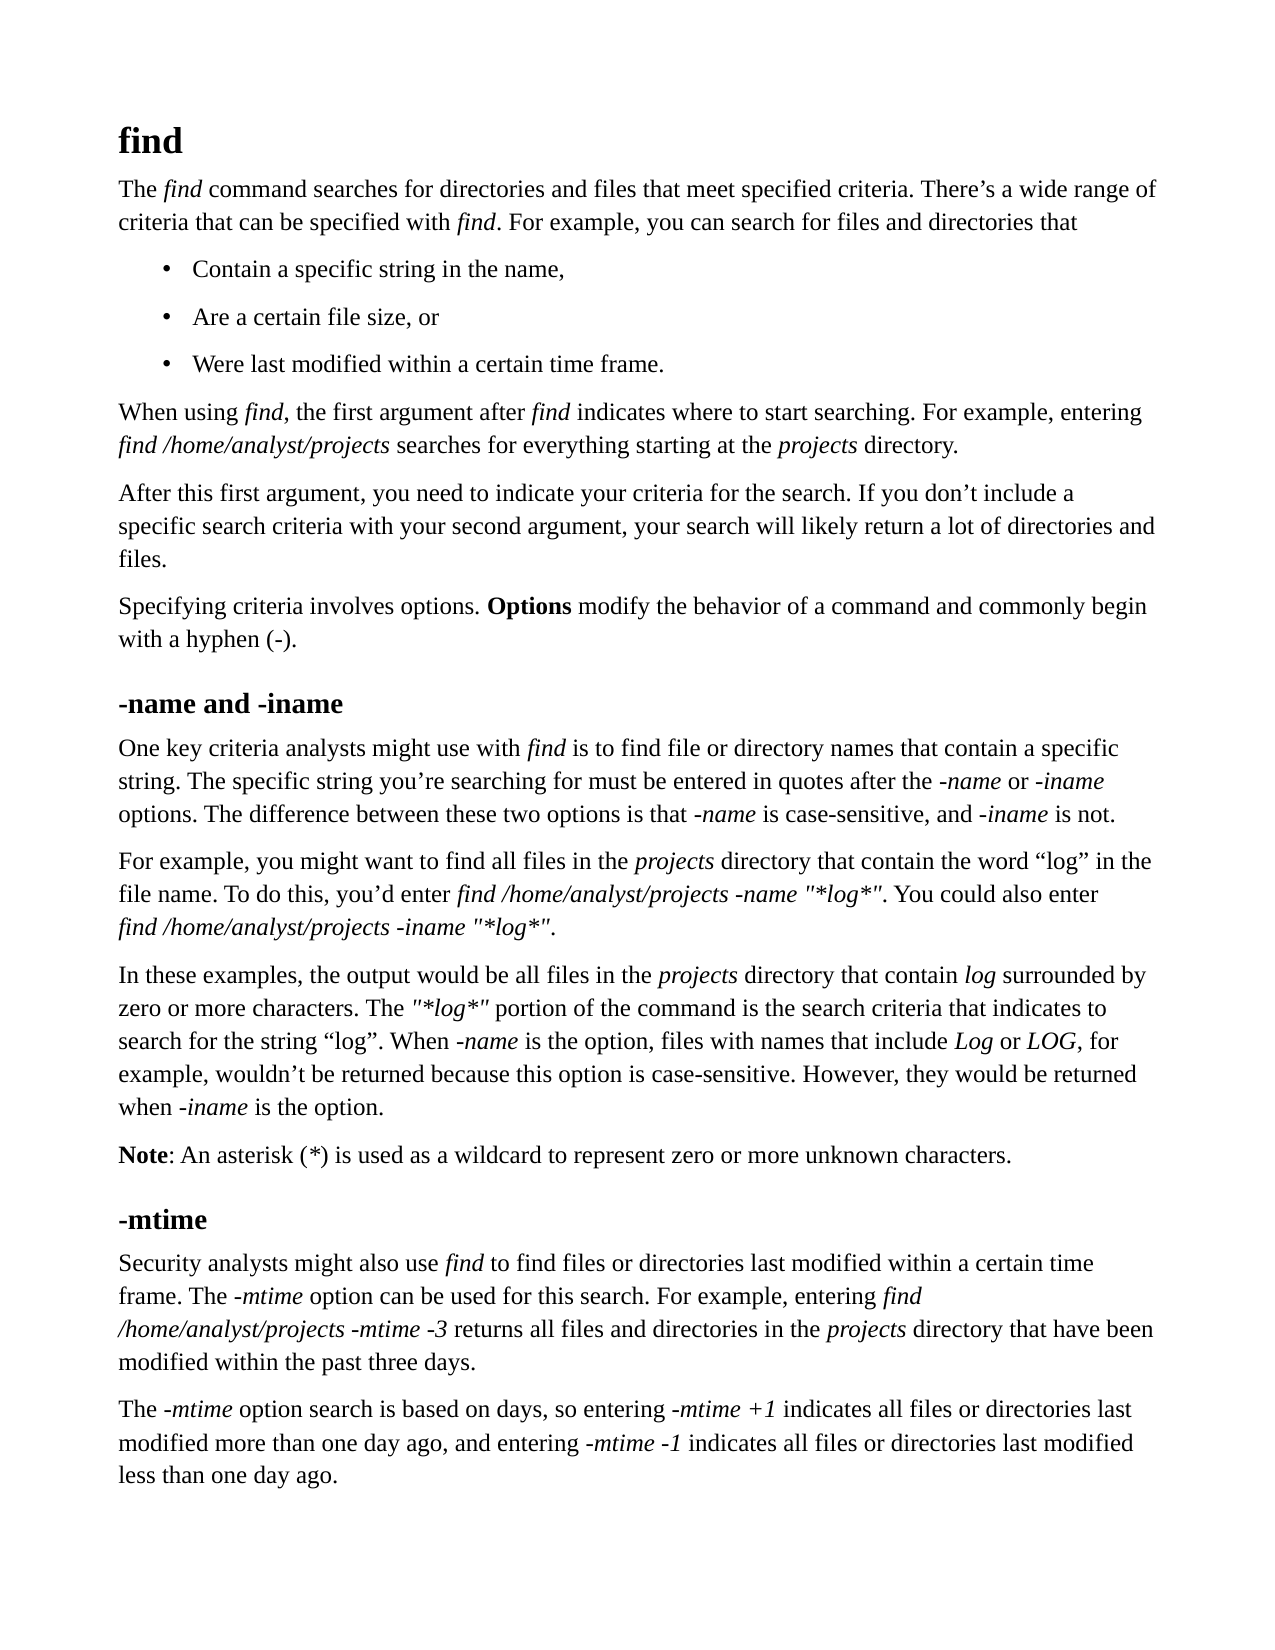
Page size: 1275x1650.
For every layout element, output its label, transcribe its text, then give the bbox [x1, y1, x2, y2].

subtitle -mtime [118, 1202, 1157, 1235]
text Specifying criteria involves options. Options modify the behavior of a command and commonly begin with a hyphen (-). [118, 591, 1157, 653]
text Note: An asterisk (*) is used as a wildcard to represent zero or more unknown characters. [118, 1140, 1157, 1168]
list Contain a specific string in the name, [162, 254, 1157, 283]
text In these examples, the output would be all files in the projects directory that contain log surrounded by zero or more characters. The "*log*" portion of the command is the search criteria that indicates to search for the string “log”. When -name is the option, files with names that include Log or LOG, for example, wouldn’t be returned because this option is case-sensitive. However, they would be returned when -iname is the option. [118, 960, 1157, 1121]
text For example, you might want to find all files in the projects directory that contain the word “log” in the file name. To do this, you’d enter find /home/analyst/projects -name "*log*". You could also enter find /home/analyst/projects -iname "*log*". [118, 846, 1157, 941]
text When using find, the first argument after find indicates where to start searching. For example, entering find /home/analyst/projects searches for everything starting at the projects directory. [118, 397, 1157, 459]
text Security analysts might also use find to find files or directories last modified within a certain time frame. The -mtime option can be used for this search. For example, entering find /home/analyst/projects -mtime -3 returns all files and directories in the projects directory that have been modified within the past three days. [118, 1248, 1157, 1376]
list Are a certain file size, or [162, 302, 1157, 331]
text The find command searches for directories and files that meet specified criteria. There’s a wide range of criteria that can be specified with find. For example, you can search for files and directories that [118, 174, 1157, 236]
subtitle find [118, 118, 1157, 161]
list Were last modified within a certain time frame. [162, 349, 1157, 378]
text One key criteria analysts might use with find is to find file or directory names that contain a specific string. The specific string you’re searching for must be entered in quotes after the -name or -iname options. The difference between these two options is that -name is case-sensitive, and -iname is not. [118, 733, 1157, 827]
text After this first argument, you need to indicate your criteria for the search. If you don’t include a specific search criteria with your second argument, your search will likely return a lot of directories and files. [118, 478, 1157, 573]
subtitle -name and -iname [118, 687, 1157, 720]
text The -mtime option search is based on days, so entering -mtime +1 indicates all files or directories last modified more than one day ago, and entering -mtime -1 indicates all files or directories last modified less than one day ago. [118, 1394, 1157, 1489]
